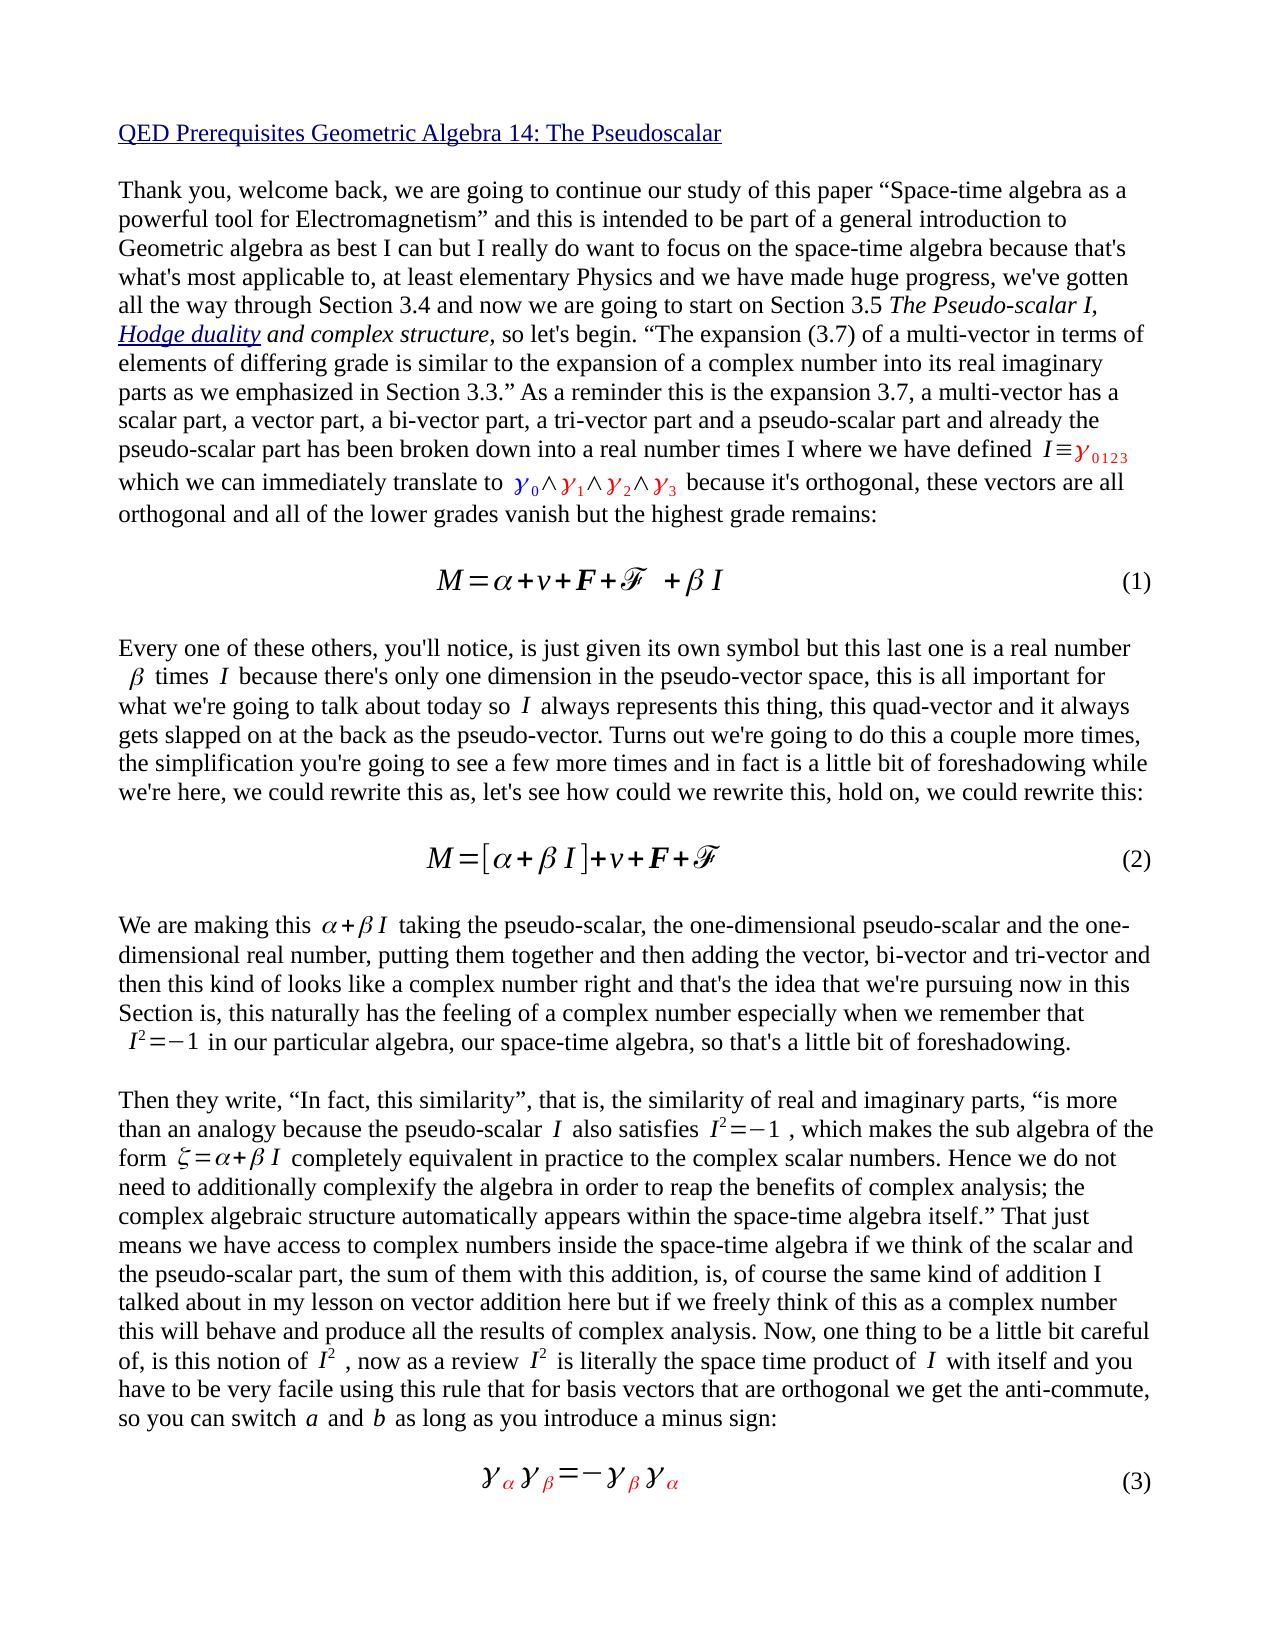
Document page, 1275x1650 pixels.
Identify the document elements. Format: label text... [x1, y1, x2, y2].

text Every one of these others, you'll notice, is just given its own symbol but this last one is a real numbertimesbecause there's only one dimension in the pseudo-vector space, this is all important for what we're going to talk about today soalways represents this thing, this quad-vector and it always [118, 633, 1157, 720]
text QED Prerequisites Geometric Algebra 14: The Pseudoscalar [118, 118, 1157, 147]
text We are making thistaking the pseudo-scalar, the one-dimensional pseudo-scalar and the one-dimensional real number, putting them together and then adding the vector, bi-vector and tri-vector and then this kind of looks like a complex number right and that's the idea that we're pursuing now in this [118, 911, 1157, 998]
table_header (3) [1041, 1461, 1157, 1501]
table_header [118, 835, 1041, 882]
text gets slapped on at the back as the pseudo-vector. Turns out we're going to do this a couple more times, the simplification you're going to see a few more times and in fact is a little bit of foreshadowing while we're here, we could rewrite this as, let's see how could we rewrite this, hold on, we could rewrite this: [118, 720, 1157, 806]
text Thank you, welcome back, we are going to continue our study of this paper “Space-time algebra as a powerful tool for Electromagnetism” and this is intended to be part of a general introduction to Geometric algebra as best I can but I really do want to focus on the space-time algebra because that's what's most applicable to, at least elementary Physics and we have made huge progress, we've gotten all the way through Section 3.4 and now we are going to start on Section 3.5 The Pseudo-scalar I, Hodge duality and complex structure, so let's begin. “The expansion (3.7) of a multi-vector in terms of elements of differing grade is similar to the expansion of a complex number into its real imaginary parts as we emphasized in Section 3.3.” As a reminder this is the expansion 3.7, a multi-vector has a scalar part, a vector part, a bi-vector part, a tri-vector part and a pseudo-scalar part and already the pseudo-scalar part has been broken down into a real number times I where we have definedwhich we can immediately translate tobecause it's orthogonal, these vectors are all orthogonal and all of the lower grades vanish but the highest grade remains: [118, 176, 1157, 528]
table_header [118, 557, 1041, 604]
text Then they write, “In fact, this similarity”, that is, the similarity of real and imaginary parts, “is more than an analogy because the pseudo-scalaralso satisfies, which makes the sub algebra of the formcompletely equivalent in practice to the complex scalar numbers. Hence we do not need to additionally complexify the algebra in order to reap the benefits of complex analysis; the complex algebraic structure automatically appears within the space-time algebra itself.” That just means we have access to complex numbers inside the space-time algebra if we think of the scalar and the pseudo-scalar part, the sum of them with this addition, is, of course the same kind of addition I talked about in my lesson on vector addition here but if we freely think of this as a complex number this will behave and produce all the results of complex analysis. Now, one thing to be a little bit careful of, is this notion of, now as a reviewis literally the space time product ofwith itself and you have to be very facile using this rule that for basis vectors that are orthogonal we get the anti-commute, so you can switchandas long as you introduce a minus sign: [118, 1085, 1157, 1432]
text Section is, this naturally has the feeling of a complex number especially when we remember thatin our particular algebra, our space-time algebra, so that's a little bit of foreshadowing. [118, 998, 1157, 1056]
table_header [118, 1461, 1041, 1501]
table_header (1) [1041, 557, 1157, 604]
table_header (2) [1041, 835, 1157, 882]
